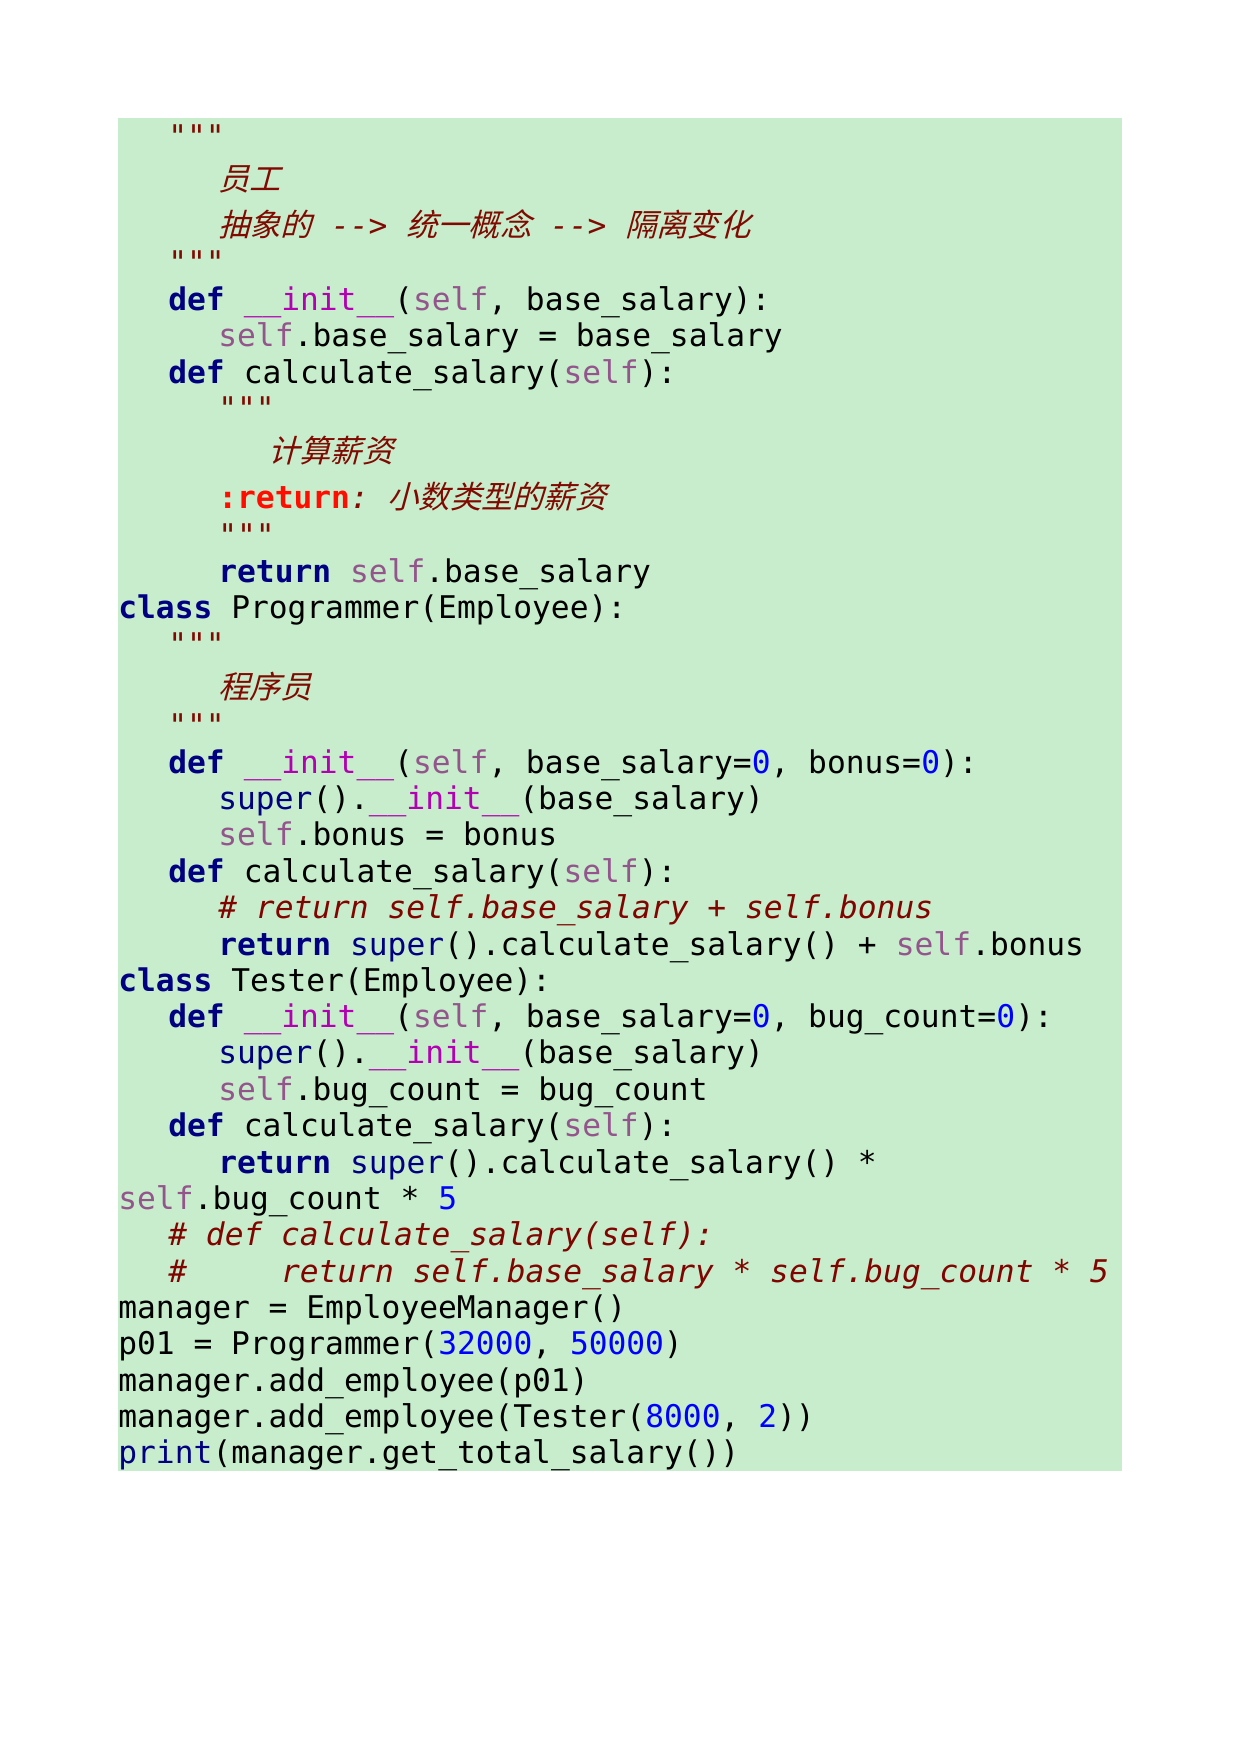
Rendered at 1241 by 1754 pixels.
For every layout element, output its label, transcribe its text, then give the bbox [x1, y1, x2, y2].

text self.base_salary = base_salary [118, 318, 1122, 354]
text class Tester(Employee): [118, 962, 1122, 998]
text return super().calculate_salary() + self.bonus [118, 926, 1122, 962]
text manager.add_employee(Tester(8000, 2)) [118, 1398, 1122, 1435]
text 计算薪资 [118, 427, 1122, 472]
text p01 = Programmer(32000, 50000) [118, 1326, 1122, 1362]
text """ [118, 390, 1122, 427]
text """ [118, 245, 1122, 281]
text return super().calculate_salary() * self.bug_count * 5 [118, 1144, 1122, 1217]
text # return self.base_salary * self.bug_count * 5 [118, 1253, 1122, 1289]
text return self.base_salary [118, 553, 1122, 590]
text def __init__(self, base_salary=0, bonus=0): [118, 744, 1122, 780]
text # def calculate_salary(self): [118, 1217, 1122, 1253]
text self.bug_count = bug_count [118, 1071, 1122, 1108]
text def calculate_salary(self): [118, 1108, 1122, 1144]
text :return: 小数类型的薪资 [118, 472, 1122, 517]
text self.bonus = bonus [118, 817, 1122, 853]
text manager = EmployeeManager() [118, 1289, 1122, 1326]
text print(manager.get_total_salary()) [118, 1435, 1122, 1471]
text def __init__(self, base_salary=0, bug_count=0): [118, 998, 1122, 1035]
text 抽象的 --> 统一概念 --> 隔离变化 [118, 200, 1122, 245]
text 员工 [118, 154, 1122, 200]
text def calculate_salary(self): [118, 354, 1122, 390]
text # return self.base_salary + self.bonus [118, 889, 1122, 926]
text """ [118, 626, 1122, 662]
text """ [118, 118, 1122, 154]
text class Programmer(Employee): [118, 590, 1122, 626]
text def calculate_salary(self): [118, 853, 1122, 889]
text 程序员 [118, 662, 1122, 708]
text def __init__(self, base_salary): [118, 281, 1122, 318]
text """ [118, 517, 1122, 553]
text """ [118, 708, 1122, 744]
text manager.add_employee(p01) [118, 1362, 1122, 1398]
text super().__init__(base_salary) [118, 780, 1122, 817]
text super().__init__(base_salary) [118, 1035, 1122, 1071]
